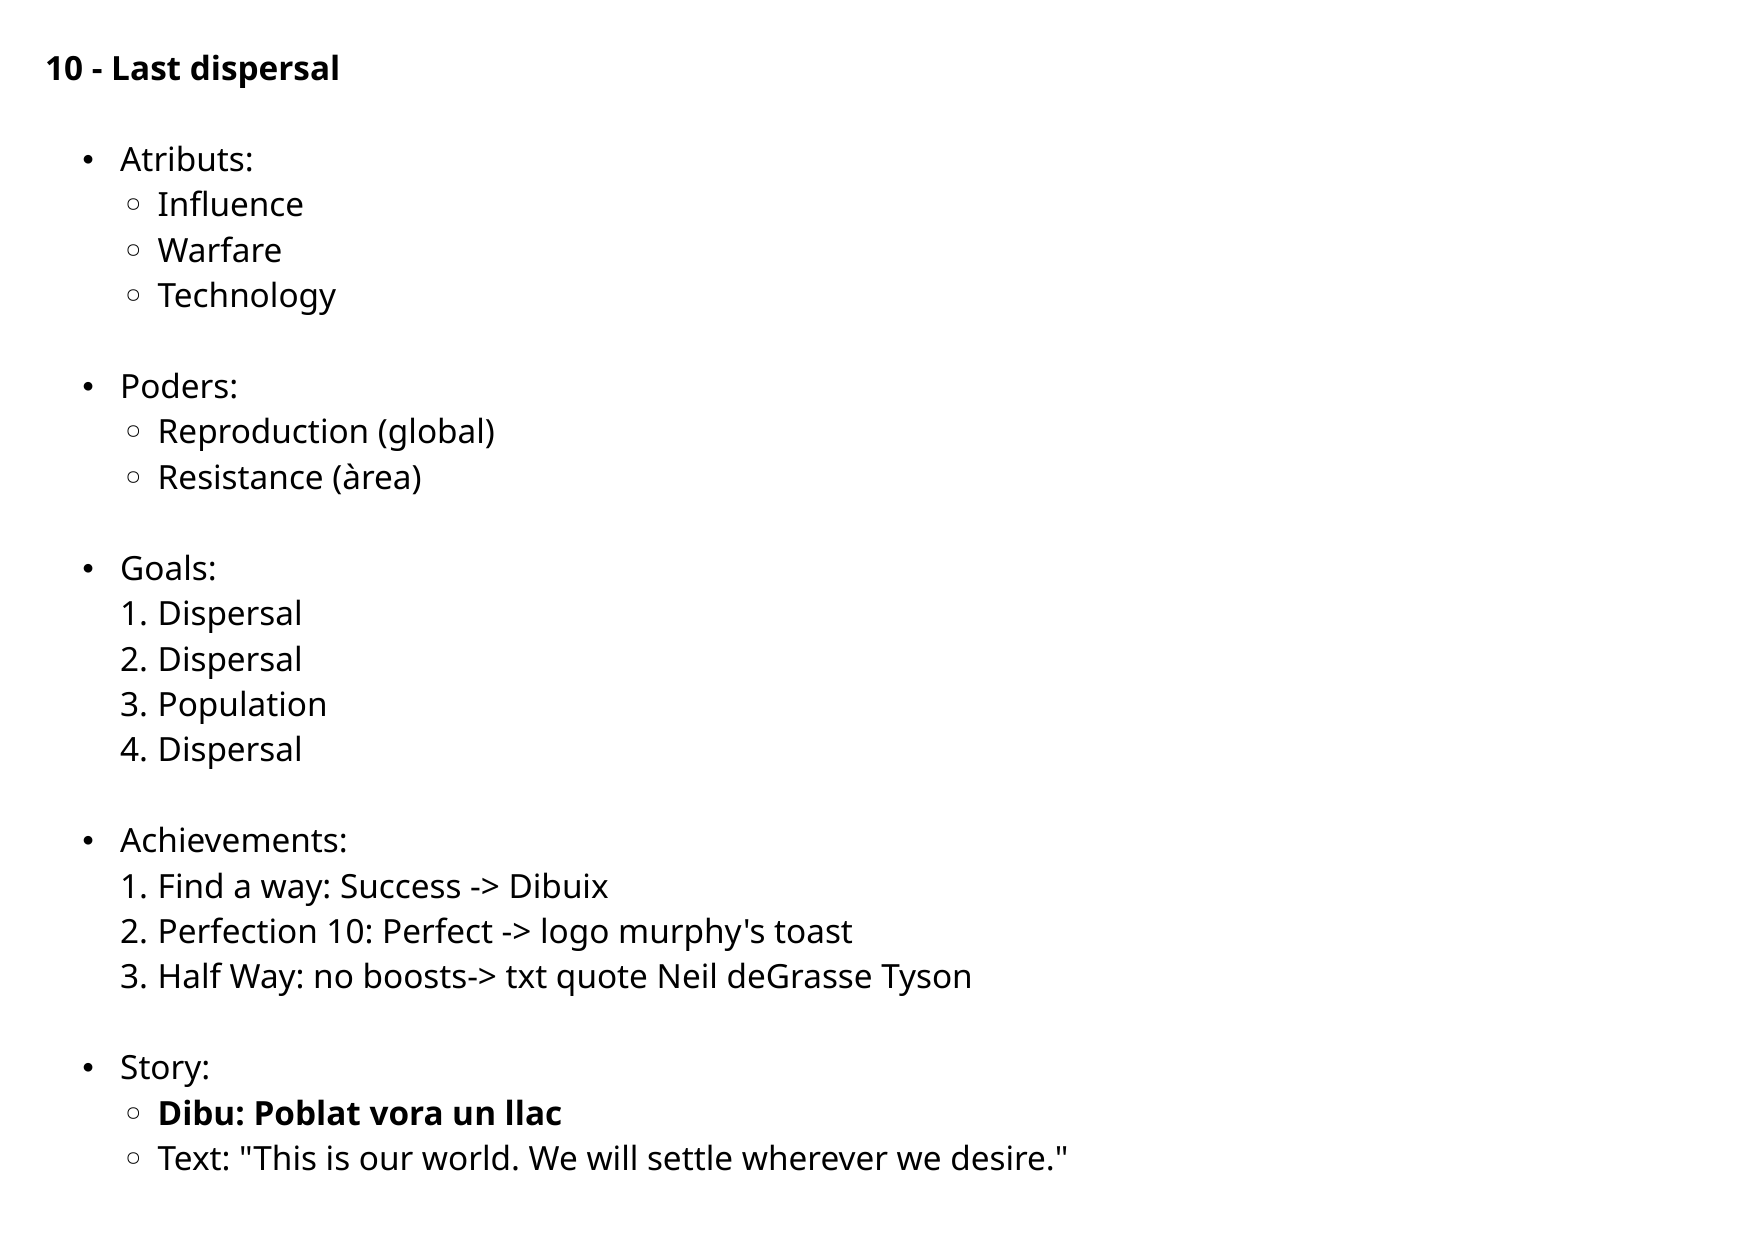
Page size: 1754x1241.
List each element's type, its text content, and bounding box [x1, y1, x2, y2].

list Dibu: Poblat vora un llac [120, 1089, 1709, 1135]
list Find a way: Success -> Dibuix [120, 862, 1709, 908]
list Resistance (àrea) [120, 454, 1709, 499]
list Text: "This is our world. We will settle wherever we desire." [120, 1135, 1709, 1180]
list Achievements: [82, 817, 1709, 862]
list Reproduction (global) [120, 408, 1709, 454]
list Dispersal [120, 726, 1709, 772]
list Atributs: [82, 136, 1709, 181]
list Half Way: no boosts-> txt quote Neil deGrasse Tyson [120, 953, 1709, 999]
list Perfection 10: Perfect -> logo murphy's toast [120, 908, 1709, 953]
list Dispersal [120, 635, 1709, 681]
list Poders: [82, 363, 1709, 408]
list Warfare [120, 227, 1709, 272]
list Dispersal [120, 590, 1709, 635]
list Technology [120, 272, 1709, 317]
list Story: [82, 1044, 1709, 1089]
list Population [120, 681, 1709, 726]
list Goals: [82, 544, 1709, 590]
text 10 - Last dispersal [45, 45, 1709, 90]
list Influence [120, 181, 1709, 227]
